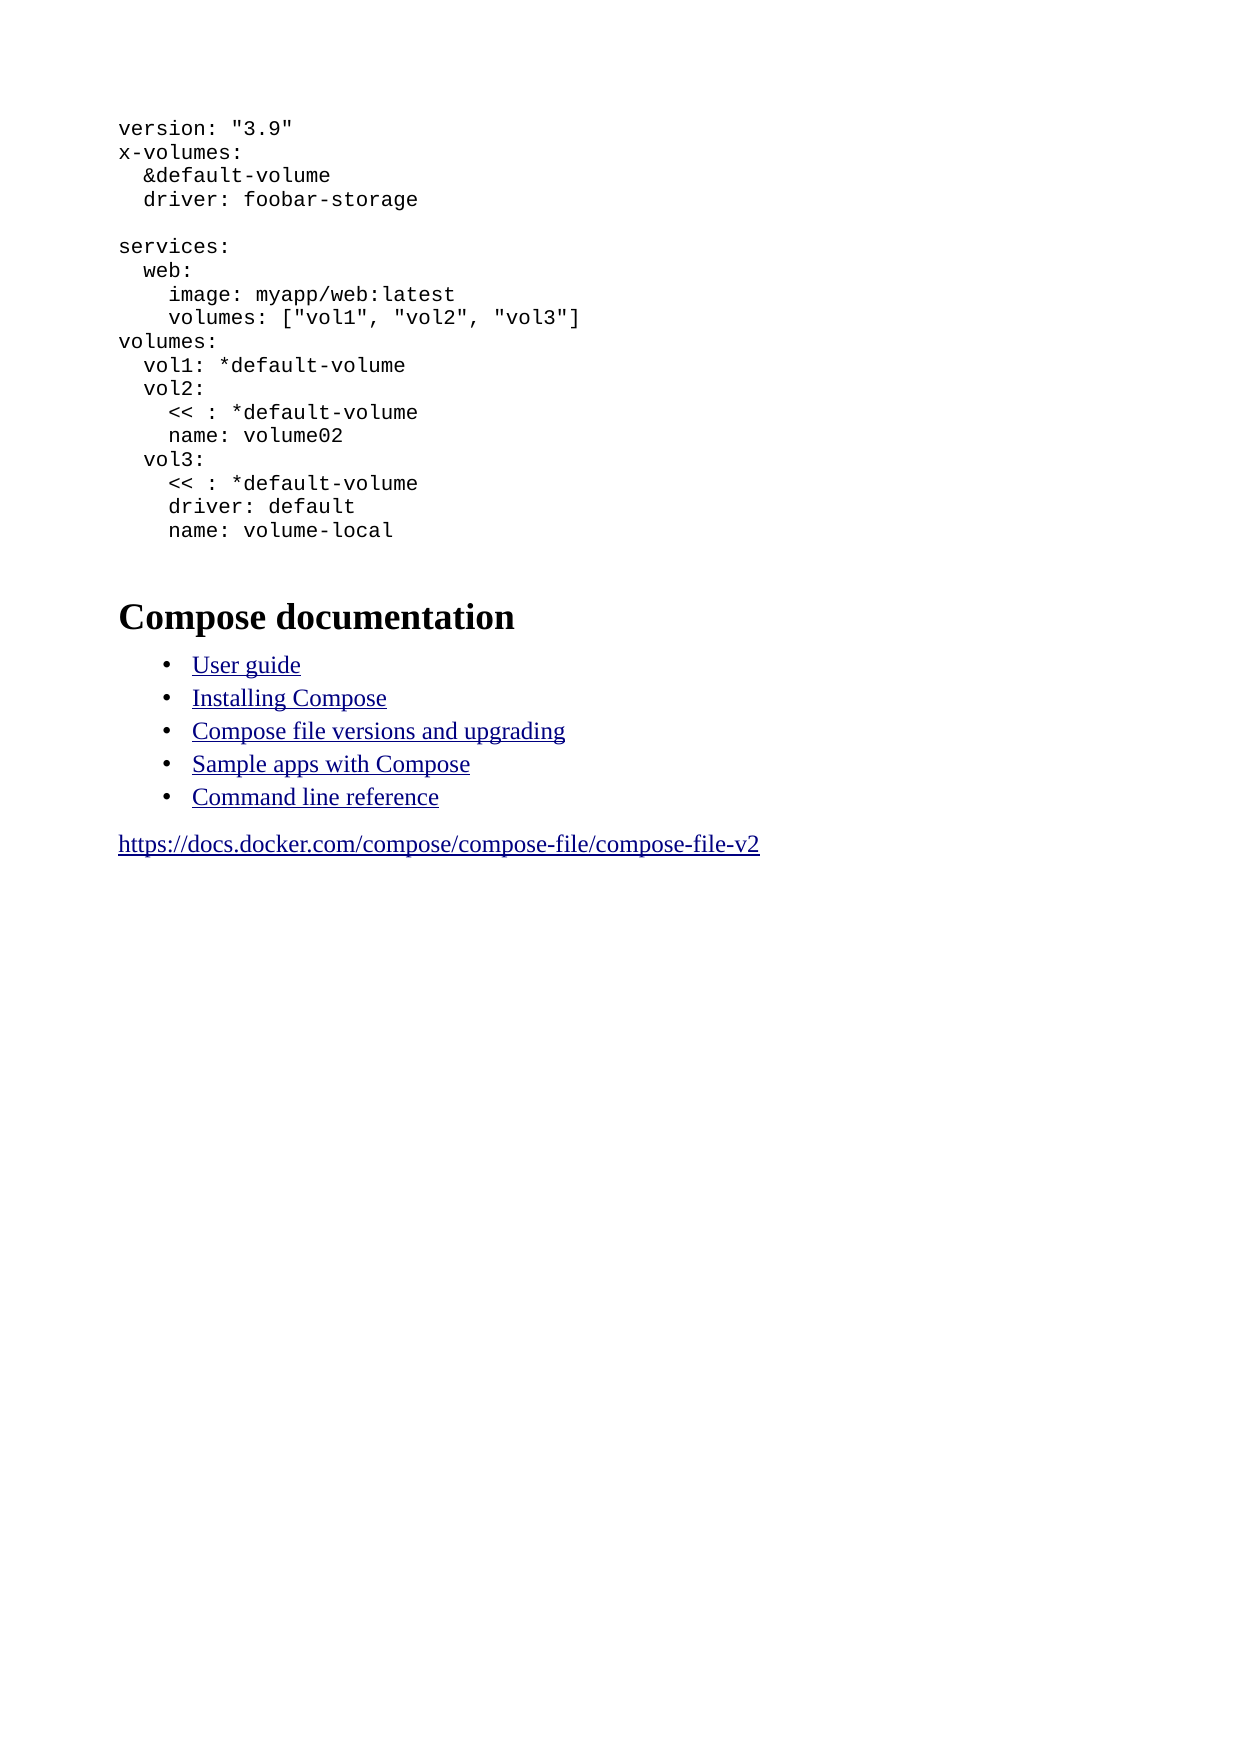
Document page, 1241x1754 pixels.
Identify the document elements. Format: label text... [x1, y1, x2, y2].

text << : *default-volume [118, 402, 1122, 426]
subtitle Compose documentation [118, 594, 1122, 637]
text x-volumes: [118, 142, 1122, 165]
text driver: foobar-storage [118, 189, 1122, 213]
text name: volume02 [118, 426, 1122, 449]
text vol1: *default-volume [118, 354, 1122, 378]
list User guide [162, 650, 1122, 678]
text image: myapp/web:latest [118, 284, 1122, 307]
text << : *default-volume [118, 473, 1122, 496]
text vol3: [118, 449, 1122, 473]
text name: volume-local [118, 520, 1122, 544]
text version: "3.9" [118, 118, 1122, 142]
text volumes: [118, 331, 1122, 354]
list Compose file versions and upgrading [162, 716, 1122, 744]
text services: [118, 236, 1122, 260]
text volumes: ["vol1", "vol2", "vol3"] [118, 307, 1122, 331]
list Installing Compose [162, 683, 1122, 711]
text &default-volume [118, 165, 1122, 189]
list Sample apps with Compose [162, 749, 1122, 777]
text https://docs.docker.com/compose/compose-file/compose-file-v2 [118, 829, 1122, 858]
list Command line reference [162, 782, 1122, 811]
text vol2: [118, 378, 1122, 402]
text driver: default [118, 496, 1122, 520]
text web: [118, 260, 1122, 284]
